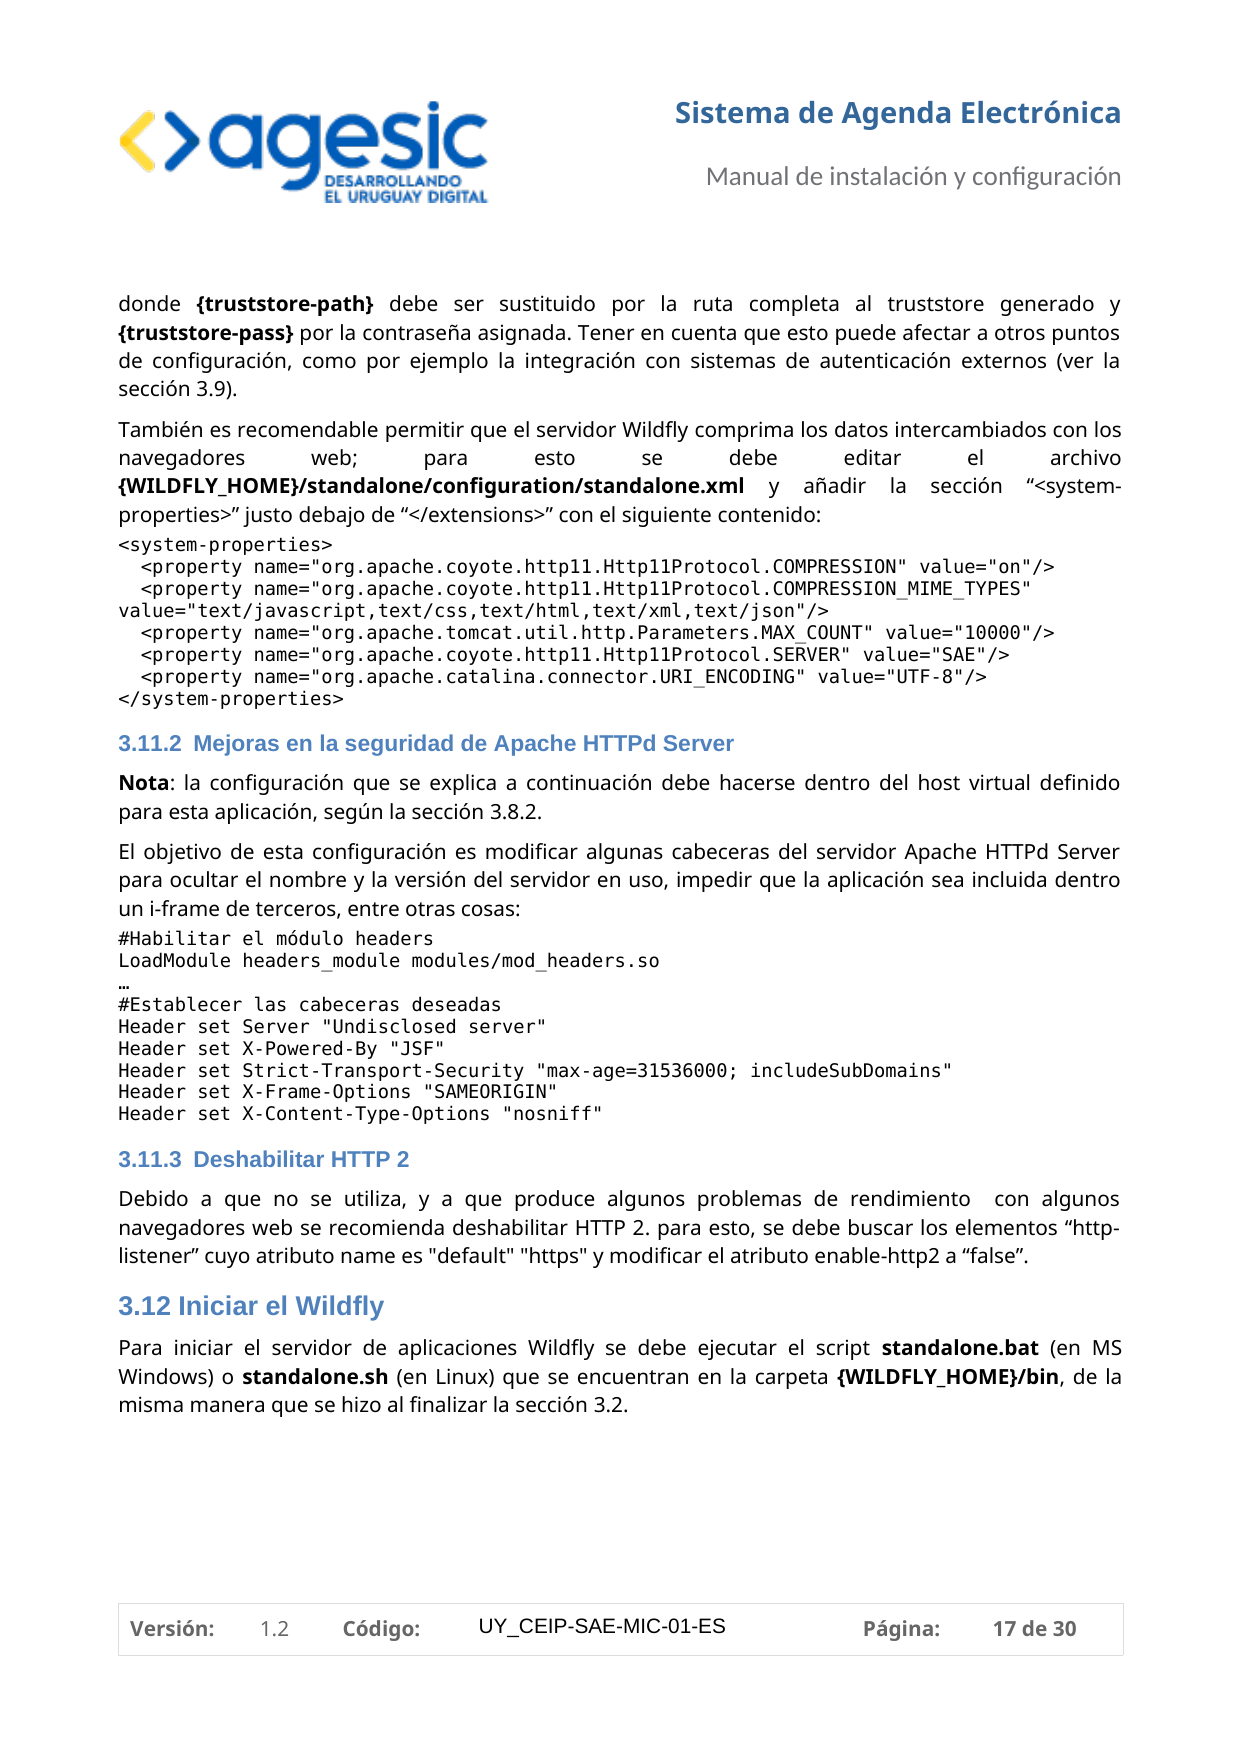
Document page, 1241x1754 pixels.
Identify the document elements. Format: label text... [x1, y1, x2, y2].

text <system-properties> [118, 534, 1122, 556]
text <property name="org.apache.coyote.http11.Http11Protocol.COMPRESSION_MIME_TYPES" value="text/javascript,text/css,text/html,text/xml,text/json"/> [118, 578, 1122, 622]
subtitle Iniciar el Wildfly [118, 1290, 1122, 1322]
text LoadModule headers_module modules/mod_headers.so [118, 950, 1122, 972]
text El objetivo de esta configuración es modificar algunas cabeceras del servidor Apache HTTPd Server para ocultar el nombre y la versión del servidor en uso, impedir que la aplicación sea incluida dentro un i-frame de terceros, entre otras cosas: [118, 837, 1122, 922]
text También es recomendable permitir que el servidor Wildfly comprima los datos intercambiados con los navegadores web; para esto se debe editar el archivo {WILDFLY_HOME}/standalone/configuration/standalone.xml y añadir la sección “<system-properties>” justo debajo de “</extensions>” con el siguiente contenido: [118, 415, 1122, 528]
text donde {truststore-path} debe ser sustituido por la ruta completa al truststore generado y {truststore-pass} por la contraseña asignada. Tener en cuenta que esto puede afectar a otros puntos de configuración, como por ejemplo la integración con sistemas de autenticación externos (ver la sección 3.9). [118, 289, 1122, 403]
text Para iniciar el servidor de aplicaciones Wildfly se debe ejecutar el script standalone.bat (en MS Windows) o standalone.sh (en Linux) que se encuentran en la carpeta {WILDFLY_HOME}/bin, de la misma manera que se hizo al finalizar la sección 3.2. [118, 1333, 1122, 1419]
text Header set Server "Undisclosed server" [118, 1016, 1122, 1038]
text Debido a que no se utiliza, y a que produce algunos problemas de rendimiento con algunos navegadores web se recomienda deshabilitar HTTP 2. para esto, se debe buscar los elementos “http-listener” cuyo atributo name es "default" "https" y modificar el atributo enable-http2 a “false”. [118, 1184, 1122, 1269]
text #Habilitar el módulo headers [118, 928, 1122, 950]
text Header set X-Frame-Options "SAMEORIGIN" [118, 1081, 1122, 1103]
text <property name="org.apache.coyote.http11.Http11Protocol.SERVER" value="SAE"/> [118, 644, 1122, 666]
picture [119, 101, 489, 203]
text Nota: la configuración que se explica a continuación debe hacerse dentro del host virtual definido para esta aplicación, según la sección 3.8.2. [118, 768, 1122, 825]
text Header set Strict-Transport-Security "max-age=31536000; includeSubDomains" [118, 1059, 1122, 1081]
text <property name="org.apache.tomcat.util.http.Parameters.MAX_COUNT" value="10000"/> [118, 622, 1122, 644]
subtitle Mejoras en la seguridad de Apache HTTPd Server [118, 730, 1122, 757]
text </system-properties> [118, 688, 1122, 709]
text Header set X-Powered-By "JSF" [118, 1038, 1122, 1059]
text … [118, 972, 1122, 994]
text <property name="org.apache.catalina.connector.URI_ENCODING" value="UTF-8"/> [118, 666, 1122, 688]
text <property name="org.apache.coyote.http11.Http11Protocol.COMPRESSION" value="on"/> [118, 556, 1122, 578]
subtitle Deshabilitar HTTP 2 [118, 1146, 1122, 1172]
text #Establecer las cabeceras deseadas [118, 994, 1122, 1016]
text Header set X-Content-Type-Options "nosniff" [118, 1103, 1122, 1125]
